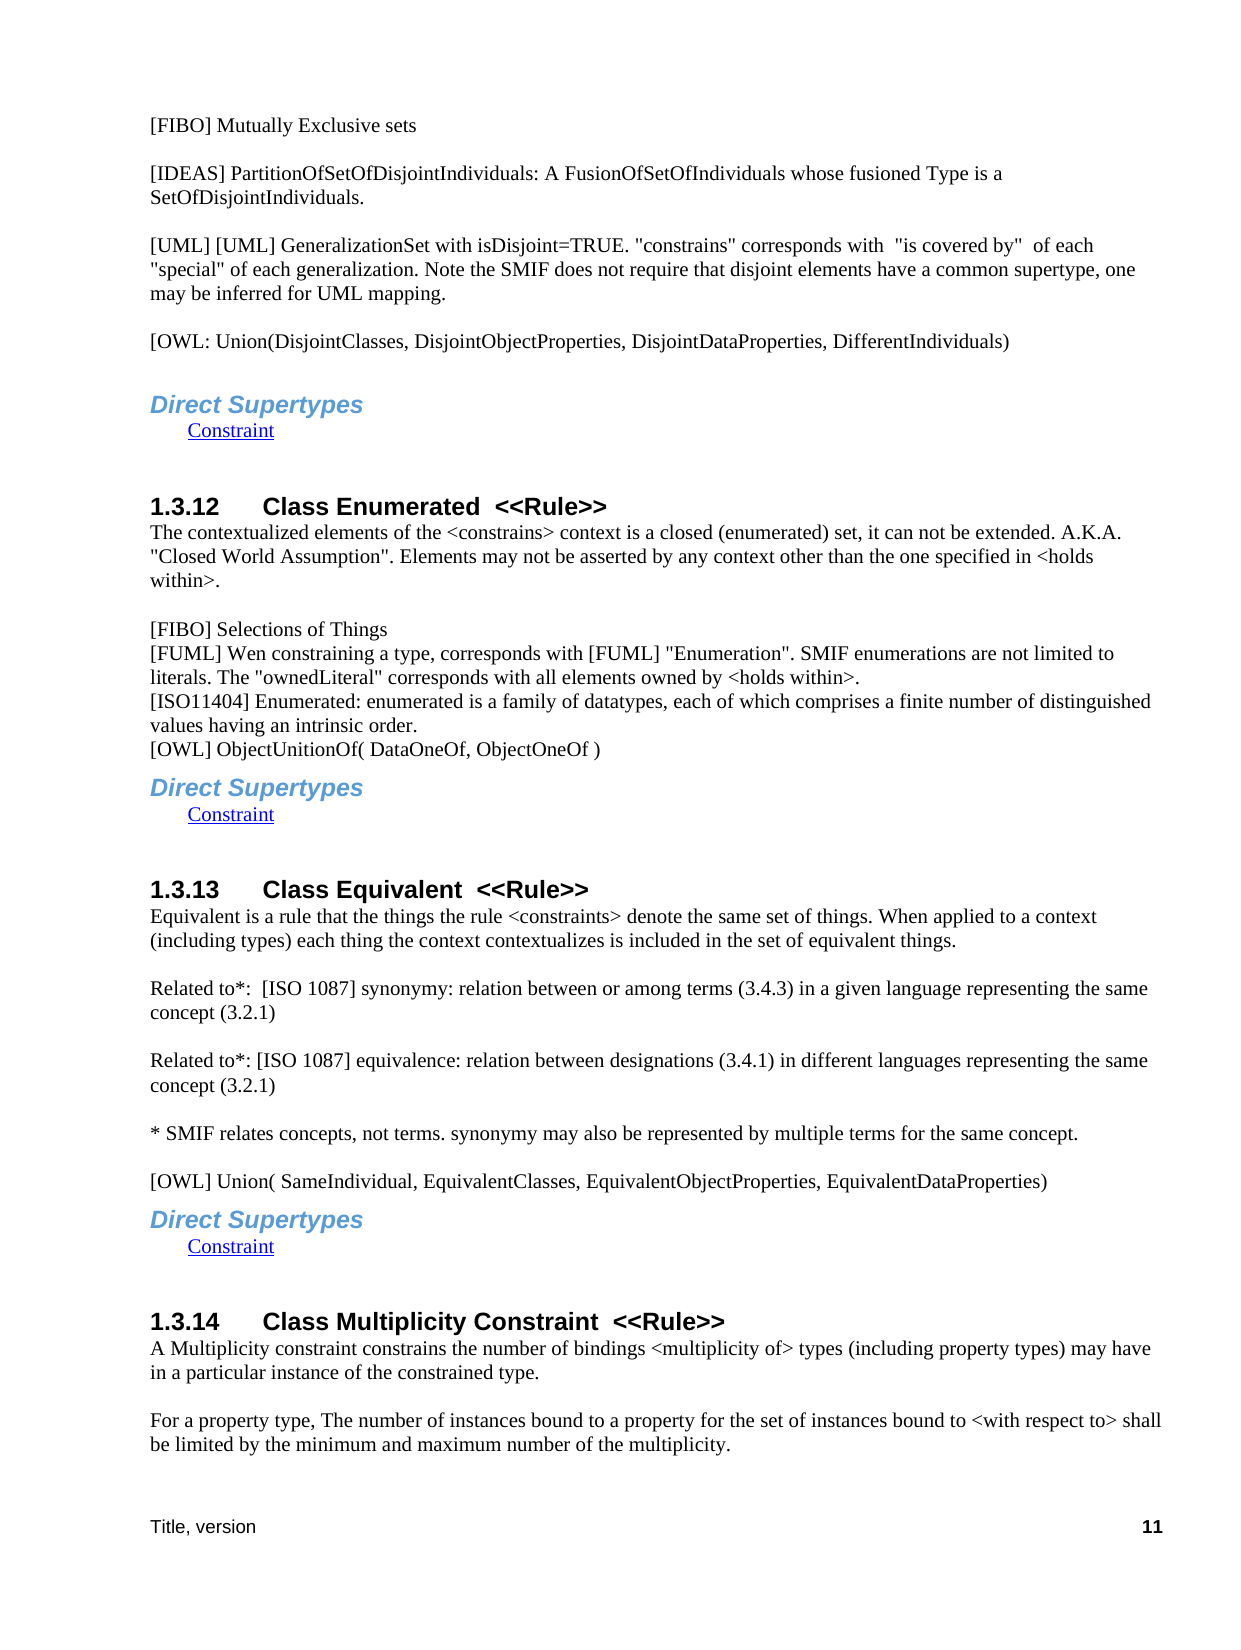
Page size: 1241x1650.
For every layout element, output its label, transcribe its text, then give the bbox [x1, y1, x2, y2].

subtitle Direct Supertypes [150, 1205, 1165, 1234]
text The contextualized elements of the <constrains> context is a closed (enumerated) set, it can not be extended. A.K.A. "Closed World Assumption". Elements may not be asserted by any context other than the one specified in <holds within>. [FIBO] Selections of Things [FUML] Wen constraining a type, corresponds with [FUML] "Enumeration". SMIF enumerations are not limited to literals. The "ownedLiteral" corresponds with all elements owned by <holds within>. [ISO11404] Enumerated: enumerated is a family of datatypes, each of which comprises a finite number of distinguished values having an intrinsic order. [OWL] ObjectUnitionOf( DataOneOf, ObjectOneOf ) [150, 520, 1165, 761]
text [FIBO] Mutually Exclusive sets [IDEAS] PartitionOfSetOfDisjointIndividuals: A FusionOfSetOfIndividuals whose fusioned Type is a SetOfDisjointIndividuals. [UML] [UML] GeneralizationSet with isDisjoint=TRUE. "constrains" corresponds with "is covered by" of each "special" of each generalization. Note the SMIF does not require that disjoint elements have a common supertype, one may be inferred for UML mapping. [OWL: Union(DisjointClasses, DisjointObjectProperties, DisjointDataProperties, DifferentIndividuals) [150, 112, 1165, 377]
text Constraint [187, 1234, 1165, 1258]
text Constraint [187, 802, 1165, 826]
text A Multiplicity constraint constrains the number of bindings <multiplicity of> types (including property types) may have in a particular instance of the constrained type. For a property type, The number of instances bound to a property for the set of instances bound to <with respect to> shall be limited by the minimum and maximum number of the multiplicity. [150, 1336, 1165, 1456]
subtitle Direct Supertypes [150, 390, 1165, 418]
subtitle Class Multiplicity Constraint <<Rule>> [150, 1307, 1165, 1336]
subtitle Direct Supertypes [150, 773, 1165, 802]
text Equivalent is a rule that the things the rule <constraints> denote the same set of things. When applied to a context (including types) each thing the context contextualizes is included in the set of equivalent things. Related to*: [ISO 1087] synonymy: relation between or among terms (3.4.3) in a given language representing the same concept (3.2.1) Related to*: [ISO 1087] equivalence: relation between designations (3.4.1) in different languages representing the same concept (3.2.1) * SMIF relates concepts, not terms. synonymy may also be represented by multiple terms for the same concept. [OWL] Union( SameIndividual, EquivalentClasses, EquivalentObjectProperties, EquivalentDataProperties) [150, 904, 1165, 1193]
subtitle Class Enumerated <<Rule>> [150, 492, 1165, 520]
text Constraint [187, 418, 1165, 442]
subtitle Class Equivalent <<Rule>> [150, 875, 1165, 904]
